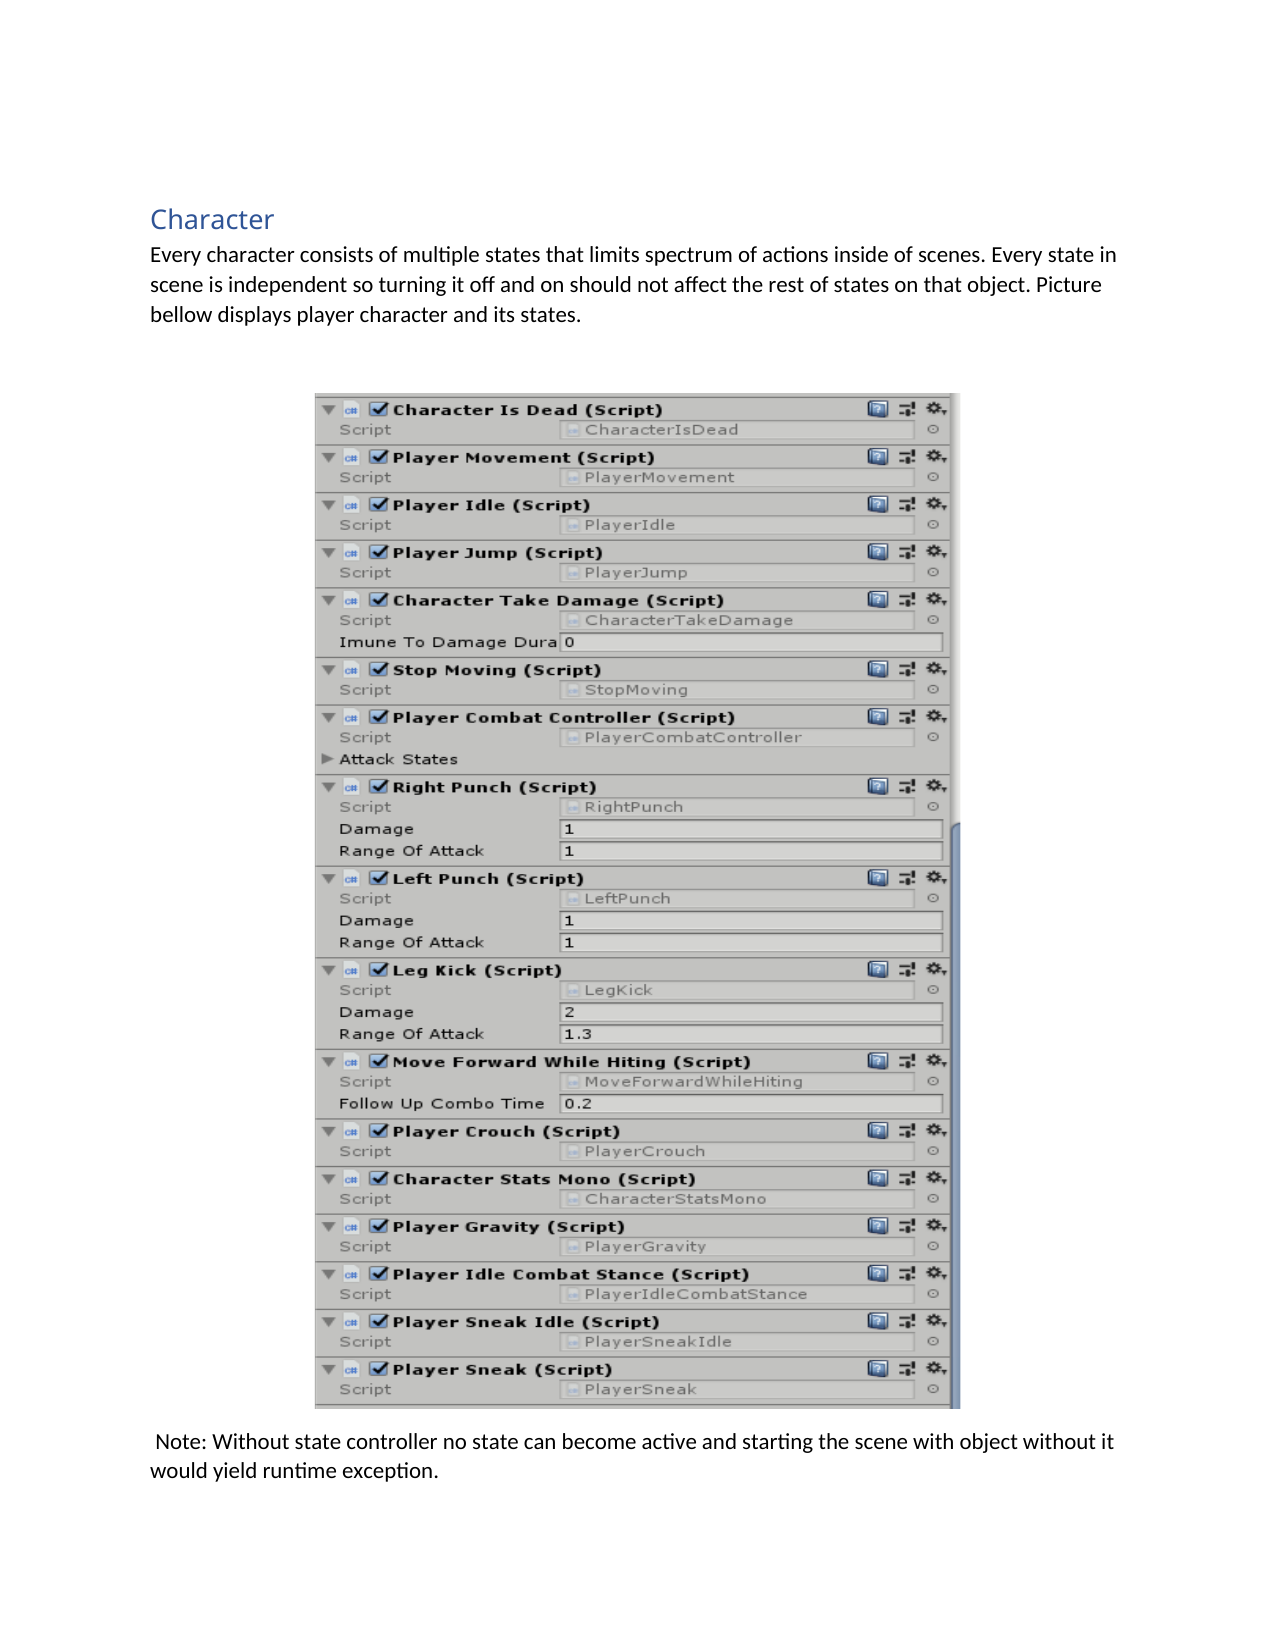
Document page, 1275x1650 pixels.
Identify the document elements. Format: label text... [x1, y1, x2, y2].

subtitle Character [150, 201, 1125, 238]
text Note: Without state controller no state can become active and starting the scene with object without it would yield runtime exception. [150, 1427, 1125, 1485]
text Every character consists of multiple states that limits spectrum of actions inside of scenes. Every state in scene is independent so turning it off and on should not affect the rest of states on that object. Picture bellow displays player character and its states. [150, 240, 1125, 328]
